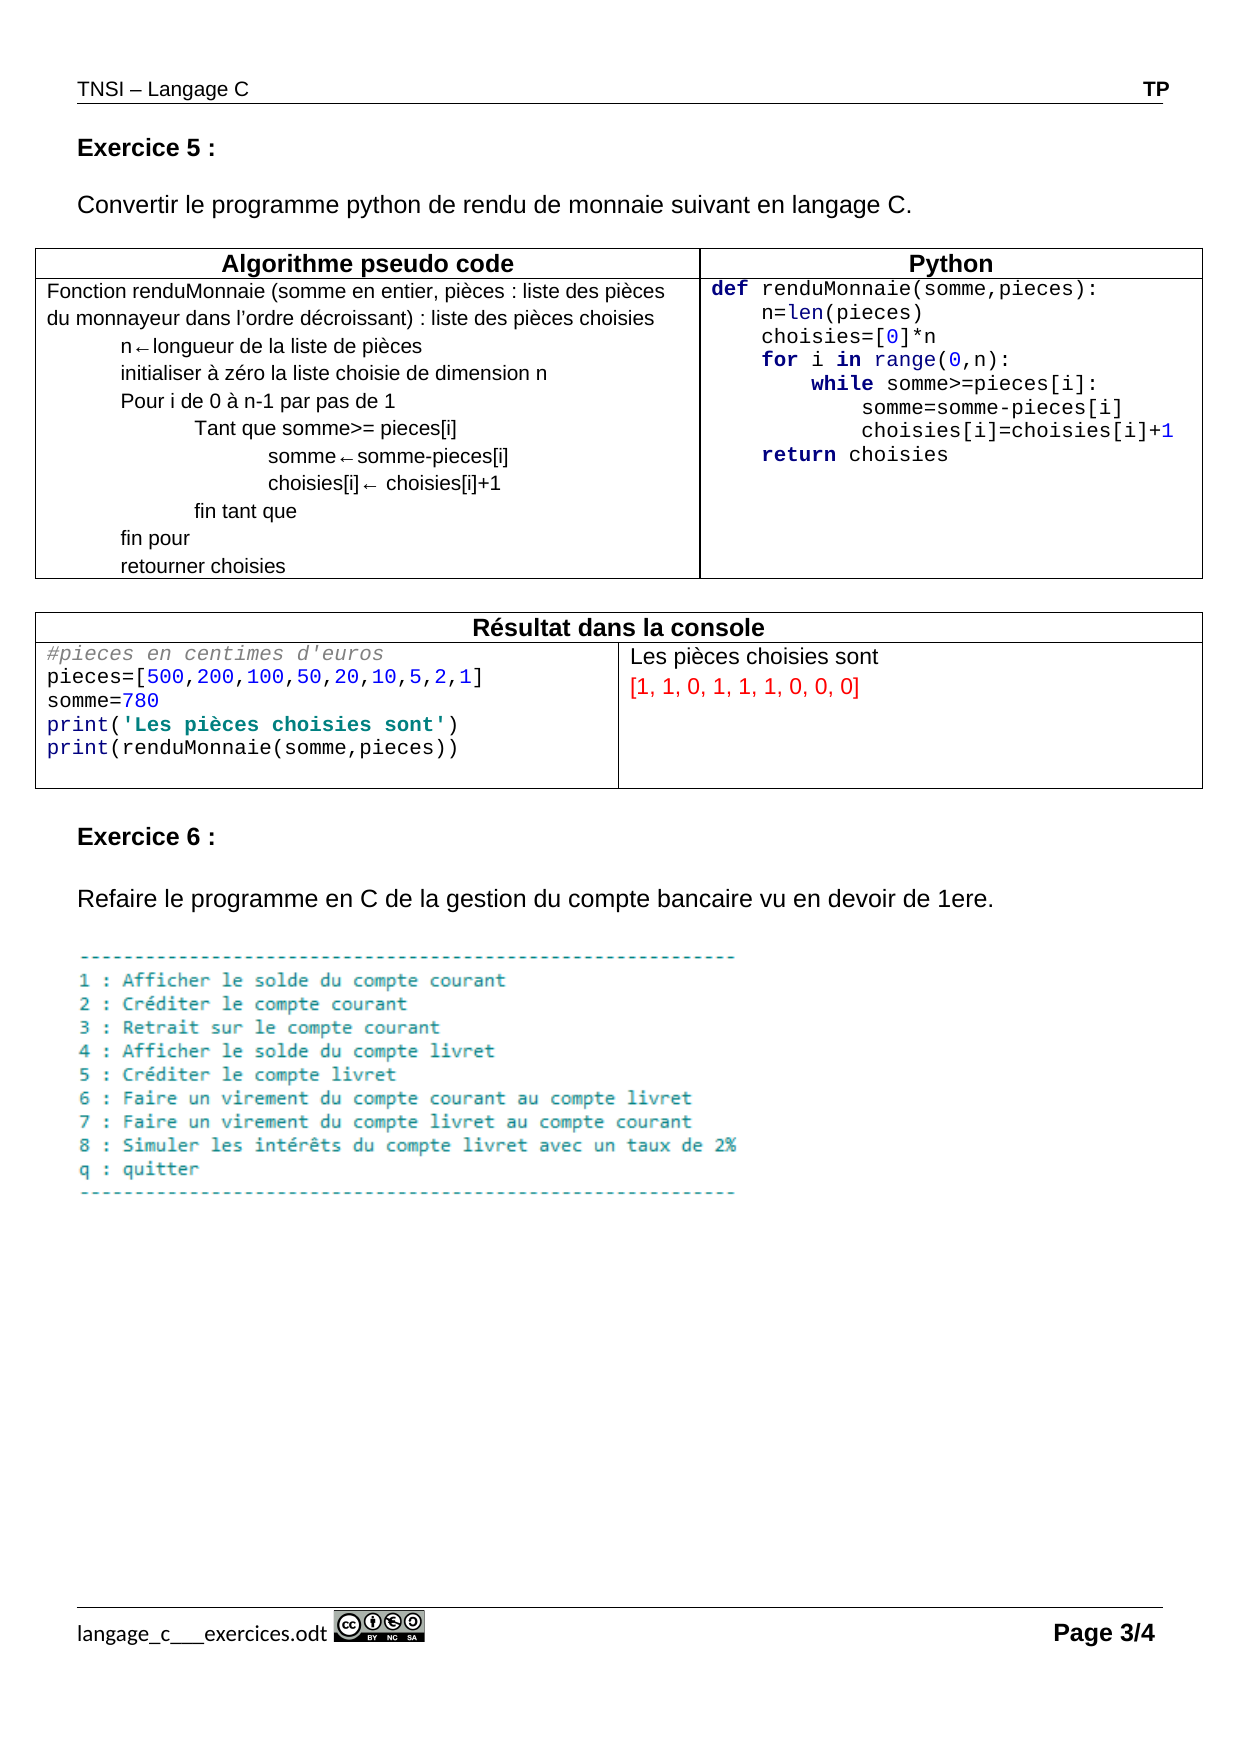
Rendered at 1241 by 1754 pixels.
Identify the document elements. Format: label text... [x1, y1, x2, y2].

table_cell Les pièces choisies sont [1, 1, 0, 1, 1, 1, 0, 0, 0] [619, 643, 1202, 787]
table_cell Fonction renduMonnaie (somme en entier, pièces : liste des pièces du monnayeur dans l’ordre décroissant) : liste des pièces choisies n←longueur de la liste de pièces initialiser à zéro la liste choisie de dimension n Pour i de 0 à n-1 par pas de 1 Tant que somme>= pieces[i] somme←somme-pieces[i] choisies[i]← choisies[i]+1 fin tant que fin pour retourner choisies [36, 279, 699, 577]
picture [333, 1610, 425, 1642]
table_cell #pieces en centimes d'euros pieces=[500,200,100,50,20,10,5,2,1] somme=780 print('Les pièces choisies sont') print(renduMonnaie(somme,pieces)) [36, 643, 618, 787]
table_header Résultat dans la console [36, 613, 1202, 642]
table_cell def renduMonnaie(somme,pieces): n=len(pieces) choisies=[0]*n for i in range(0,n): while somme>=pieces[i]: somme=somme-pieces[i] choisies[i]=choisies[i]+1 return choisies [701, 279, 1202, 577]
table_header Python [701, 249, 1202, 277]
text Refaire le programme en C de la gestion du compte bancaire vu en devoir de 1ere. [77, 884, 1163, 913]
table_header Algorithme pseudo code [36, 249, 699, 277]
picture [76, 946, 755, 1202]
text Exercice 6 : [77, 822, 1163, 851]
text Convertir le programme python de rendu de monnaie suivant en langage C. [77, 190, 1163, 219]
text Exercice 5 : [77, 133, 1163, 161]
